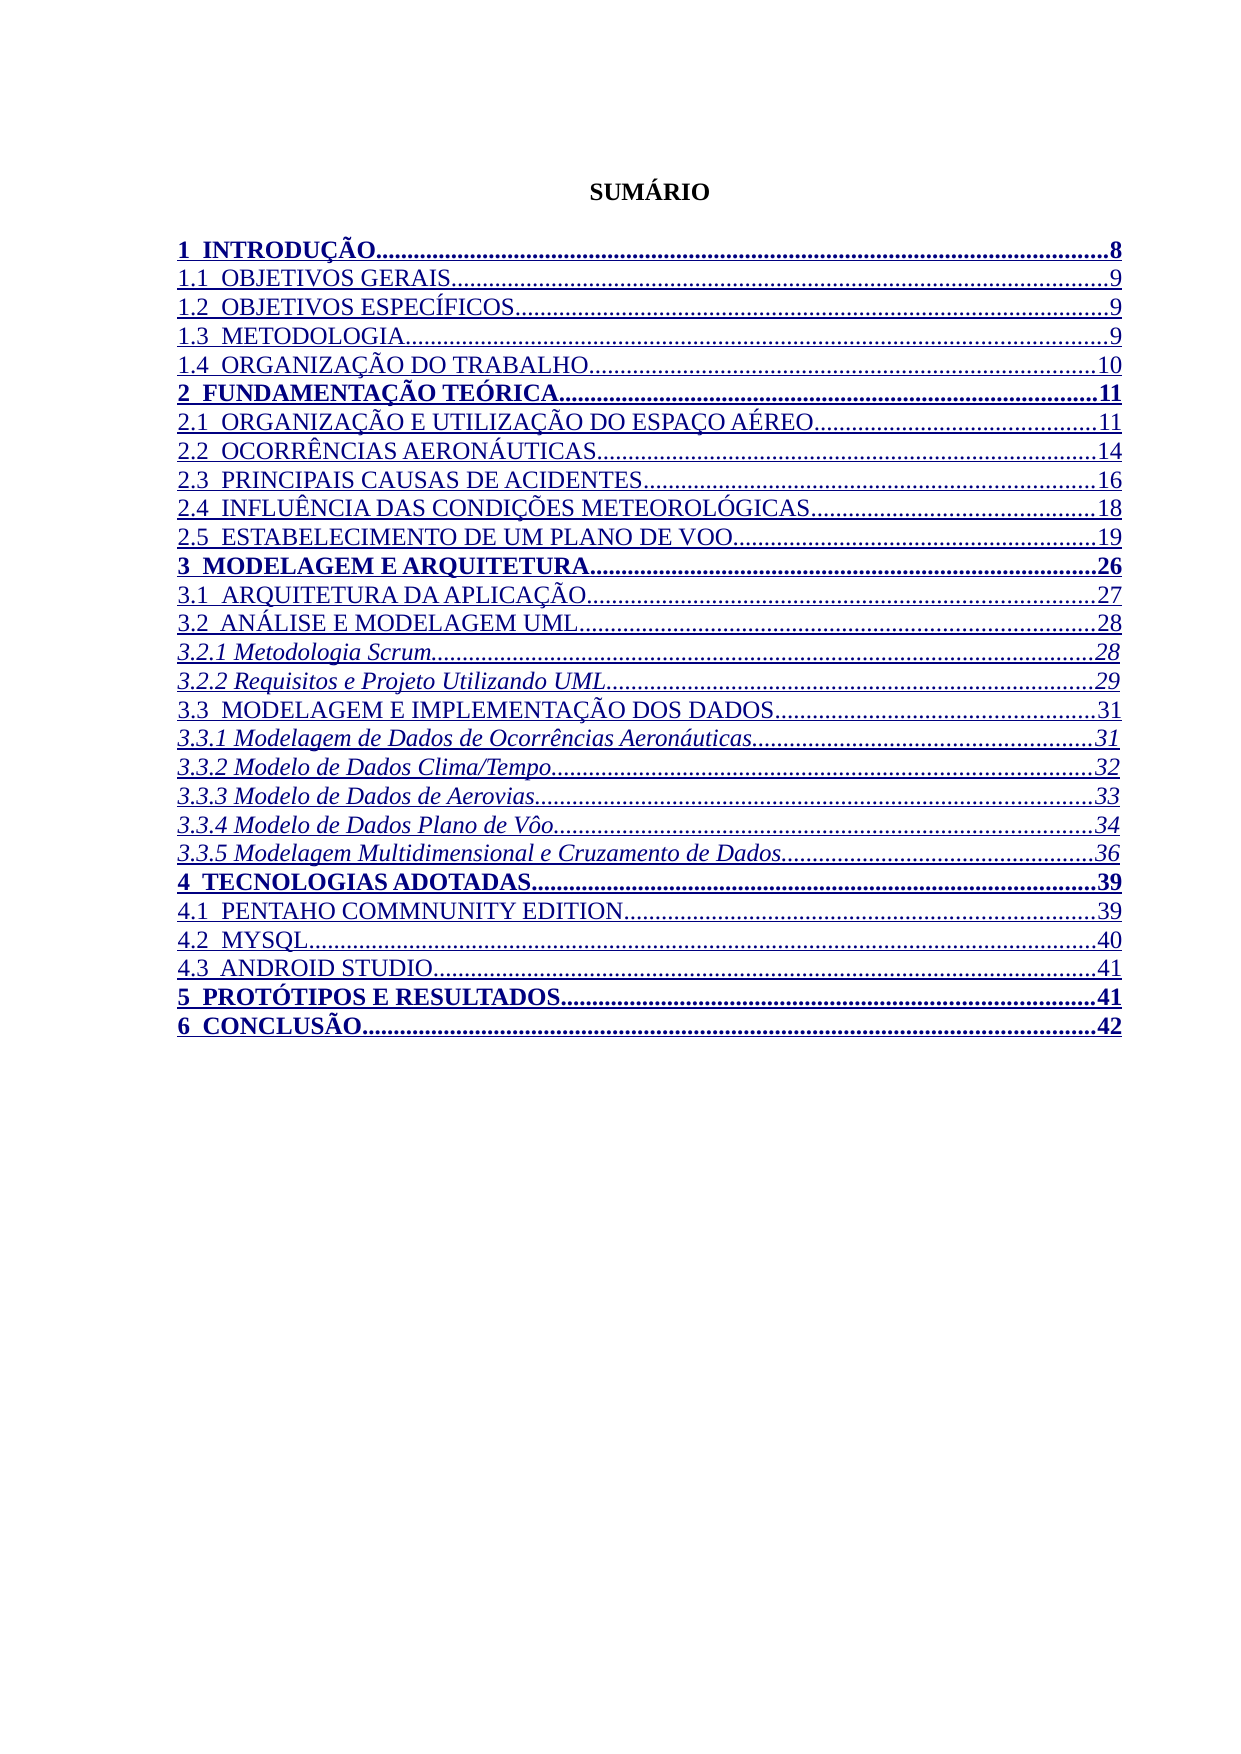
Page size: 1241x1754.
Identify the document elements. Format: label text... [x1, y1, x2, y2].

text 2.3 Principais Causas de Acidentes 16 [177, 465, 1122, 490]
text 3.2.1 Metodologia Scrum 28 [177, 637, 1122, 666]
text 1.4 Organização do trabalho 10 [177, 350, 1122, 375]
text 6 Conclusão 42 [177, 1011, 1122, 1036]
text 3.1 Arquitetura da Aplicação 27 [177, 580, 1122, 605]
text 3.2 Análise e Modelagem UML 28 [177, 608, 1122, 633]
text 1.3 Metodologia 9 [177, 321, 1122, 346]
text 4.1 Pentaho Commnunity Edition 39 [177, 896, 1122, 921]
text 3.3.4 Modelo de Dados Plano de Vôo 34 [177, 810, 1122, 838]
text 2.1 Organização e utilização do espaço aéreo 11 [177, 407, 1122, 432]
text SUMÁRIO [177, 177, 1122, 206]
text 4.2 MySQL 40 [177, 925, 1122, 950]
text 3.3.3 Modelo de Dados de Aerovias 33 [177, 781, 1122, 810]
text 3.3.5 Modelagem Multidimensional e Cruzamento de Dados 36 [177, 838, 1122, 867]
text 2 Fundamentação Teórica 11 [177, 378, 1122, 403]
text 4 Tecnologias Adotadas 39 [177, 867, 1122, 892]
text 1.2 Objetivos Específicos 9 [177, 292, 1122, 317]
text 5 Protótipos e Resultados 41 [177, 982, 1122, 1007]
text 4.3 Android Studio 41 [177, 953, 1122, 978]
text 2.5 Estabelecimento de um Plano de Voo 19 [177, 522, 1122, 547]
text 3 Modelagem e Arquitetura 26 [177, 551, 1122, 576]
text 3.3.2 Modelo de Dados Clima/Tempo 32 [177, 752, 1122, 781]
text 2.2 Ocorrências Aeronáuticas 14 [177, 436, 1122, 461]
text 3.3.1 Modelagem de Dados de Ocorrências Aeronáuticas 31 [177, 723, 1122, 752]
text 1 Introdução 8 [177, 235, 1122, 260]
text 3.3 Modelagem e Implementação dos Dados 31 [177, 695, 1122, 720]
text 1.1 Objetivos Gerais 9 [177, 263, 1122, 288]
text 2.4 Influência das Condições Meteorológicas 18 [177, 493, 1122, 518]
text 3.2.2 Requisitos e Projeto Utilizando UML 29 [177, 666, 1122, 695]
